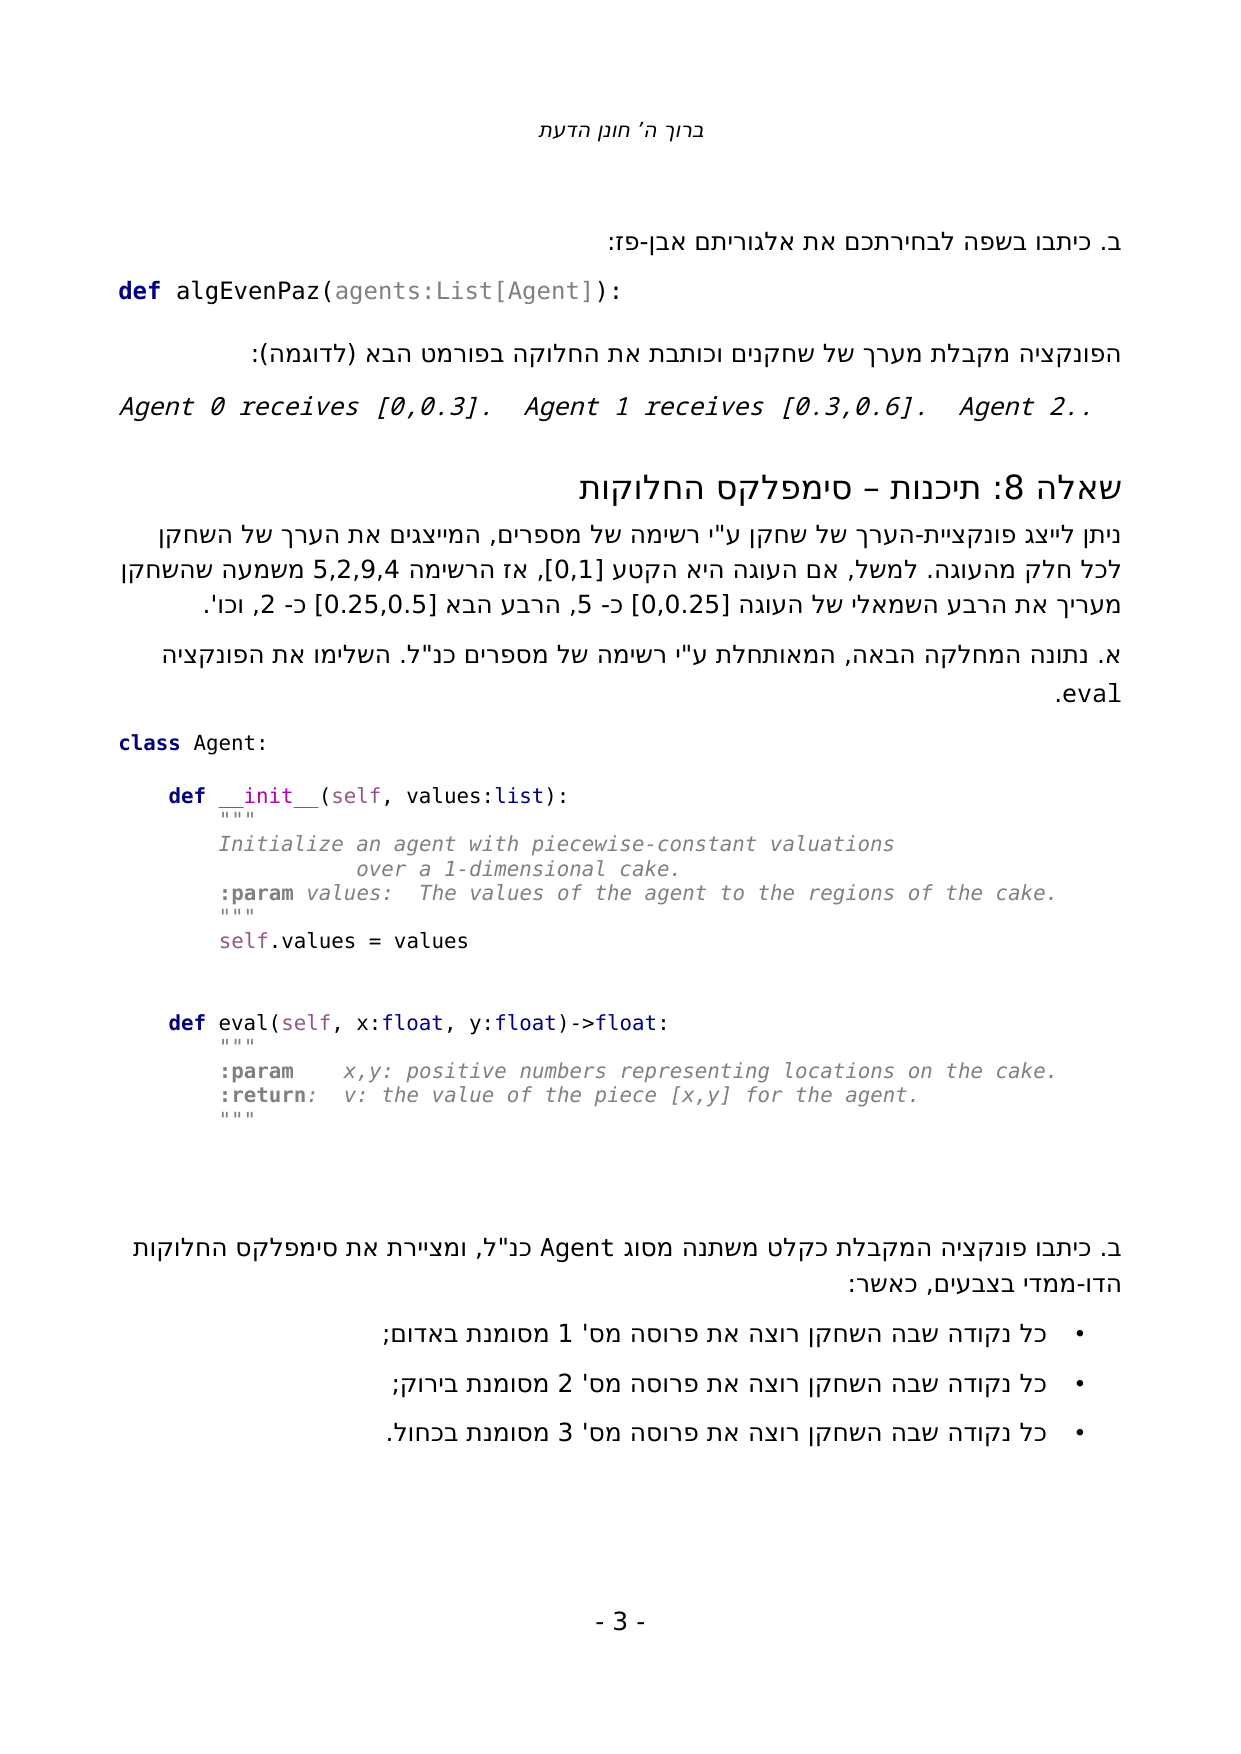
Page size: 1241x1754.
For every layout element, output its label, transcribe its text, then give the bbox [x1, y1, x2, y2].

text def algEvenPaz(agents:List[Agent]): [118, 277, 1122, 339]
list כל נקודה שבה השחקן רוצה את פרוסה מס' 3 מסומנת בכחול. [118, 1418, 1084, 1447]
text class Agent: def __init__(self, values:list): """ Initialize an agent with piecewise-constant valuations [118, 731, 1122, 857]
text Agent 0 receives [0,0.3]. Agent 1 receives [0.3,0.6]. Agent 2.. [118, 388, 1122, 422]
text הפונקציה מקבלת מערך של שחקנים וכותבת את החלוקה בפורמט הבא (לדוגמה): [118, 339, 1122, 368]
text ב. כיתבו בשפה לבחירתכם את אלגוריתם אבן-פז: [118, 227, 1122, 256]
subtitle שאלה 8: תיכנות – סימפלקס החלוקות [118, 469, 1122, 508]
text ניתן לייצג פונקציית-הערך של שחקן ע"י רשימה של מספרים, המייצגים את הערך של השחקן לכל חלק מהעוגה. למשל, אם העוגה היא הקטע [0,1], אז הרשימה 5,2,9,4 משמעה שהשחקן מעריך את הרבע השמאלי של העוגה [0,0.25] כ- 5, הרבע הבא [0.25,0.5] כ- 2, וכו'. [118, 520, 1122, 619]
text ב. כיתבו פונקציה המקבלת כקלט משתנה מסוג Agent כנ"ל, ומציירת את סימפלקס החלוקות הדו-ממדי בצבעים, כאשר: [118, 1230, 1122, 1299]
text over a 1-dimensional cake. :param values: The values of the agent to the regions of the cake. """ self.values = values def eval(self, x:float, y:float)->float: """ :param x,y: positive numbers representing locations on the cake. :return: v: the value of the piece [x,y] for the agent. """ [118, 857, 1122, 1160]
list כל נקודה שבה השחקן רוצה את פרוסה מס' 1 מסומנת באדום; [118, 1319, 1084, 1348]
text א. נתונה המחלקה הבאה, המאותחלת ע"י רשימה של מספרים כנ"ל. השלימו את הפונקציה eval. [118, 640, 1122, 710]
list כל נקודה שבה השחקן רוצה את פרוסה מס' 2 מסומנת בירוק; [118, 1369, 1084, 1398]
